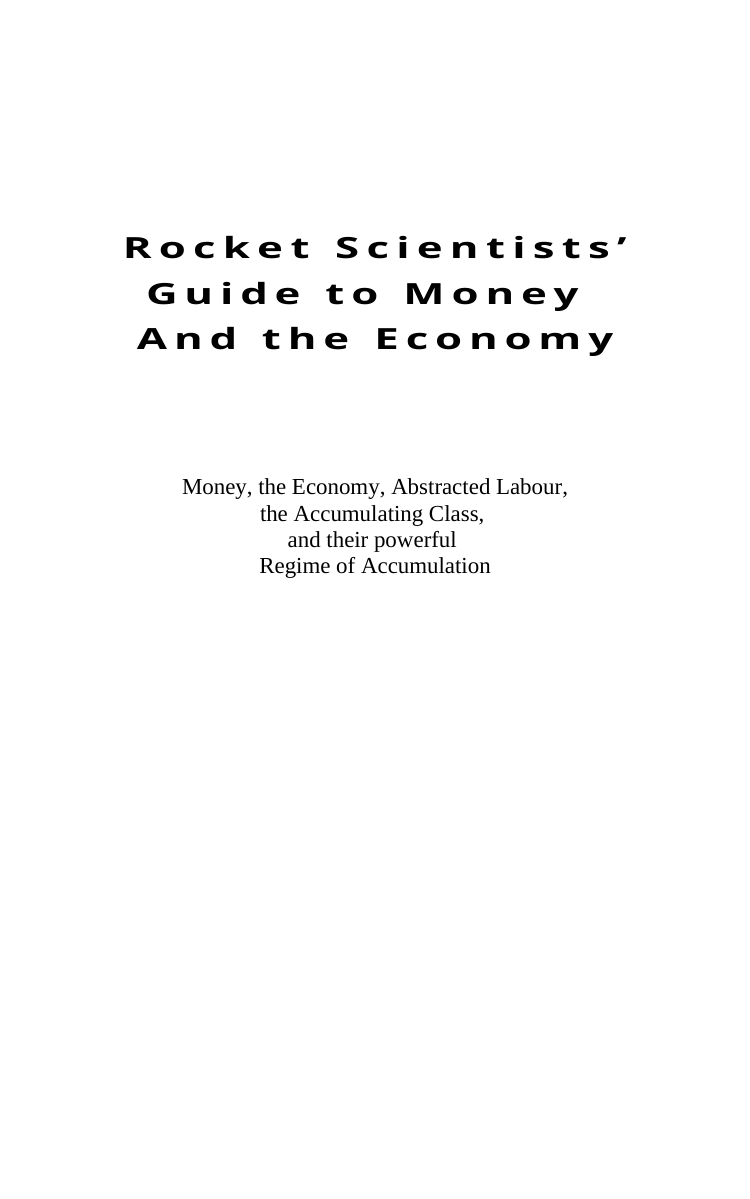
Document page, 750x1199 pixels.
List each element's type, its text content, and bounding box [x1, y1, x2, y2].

text Money, the Economy, Abstracted Labour, the Accumulating Class, and their powerful Regime of Accumulation [177, 473, 573, 579]
text Rocket Scientists’ Guide to Money And the Economy [118, 227, 632, 358]
